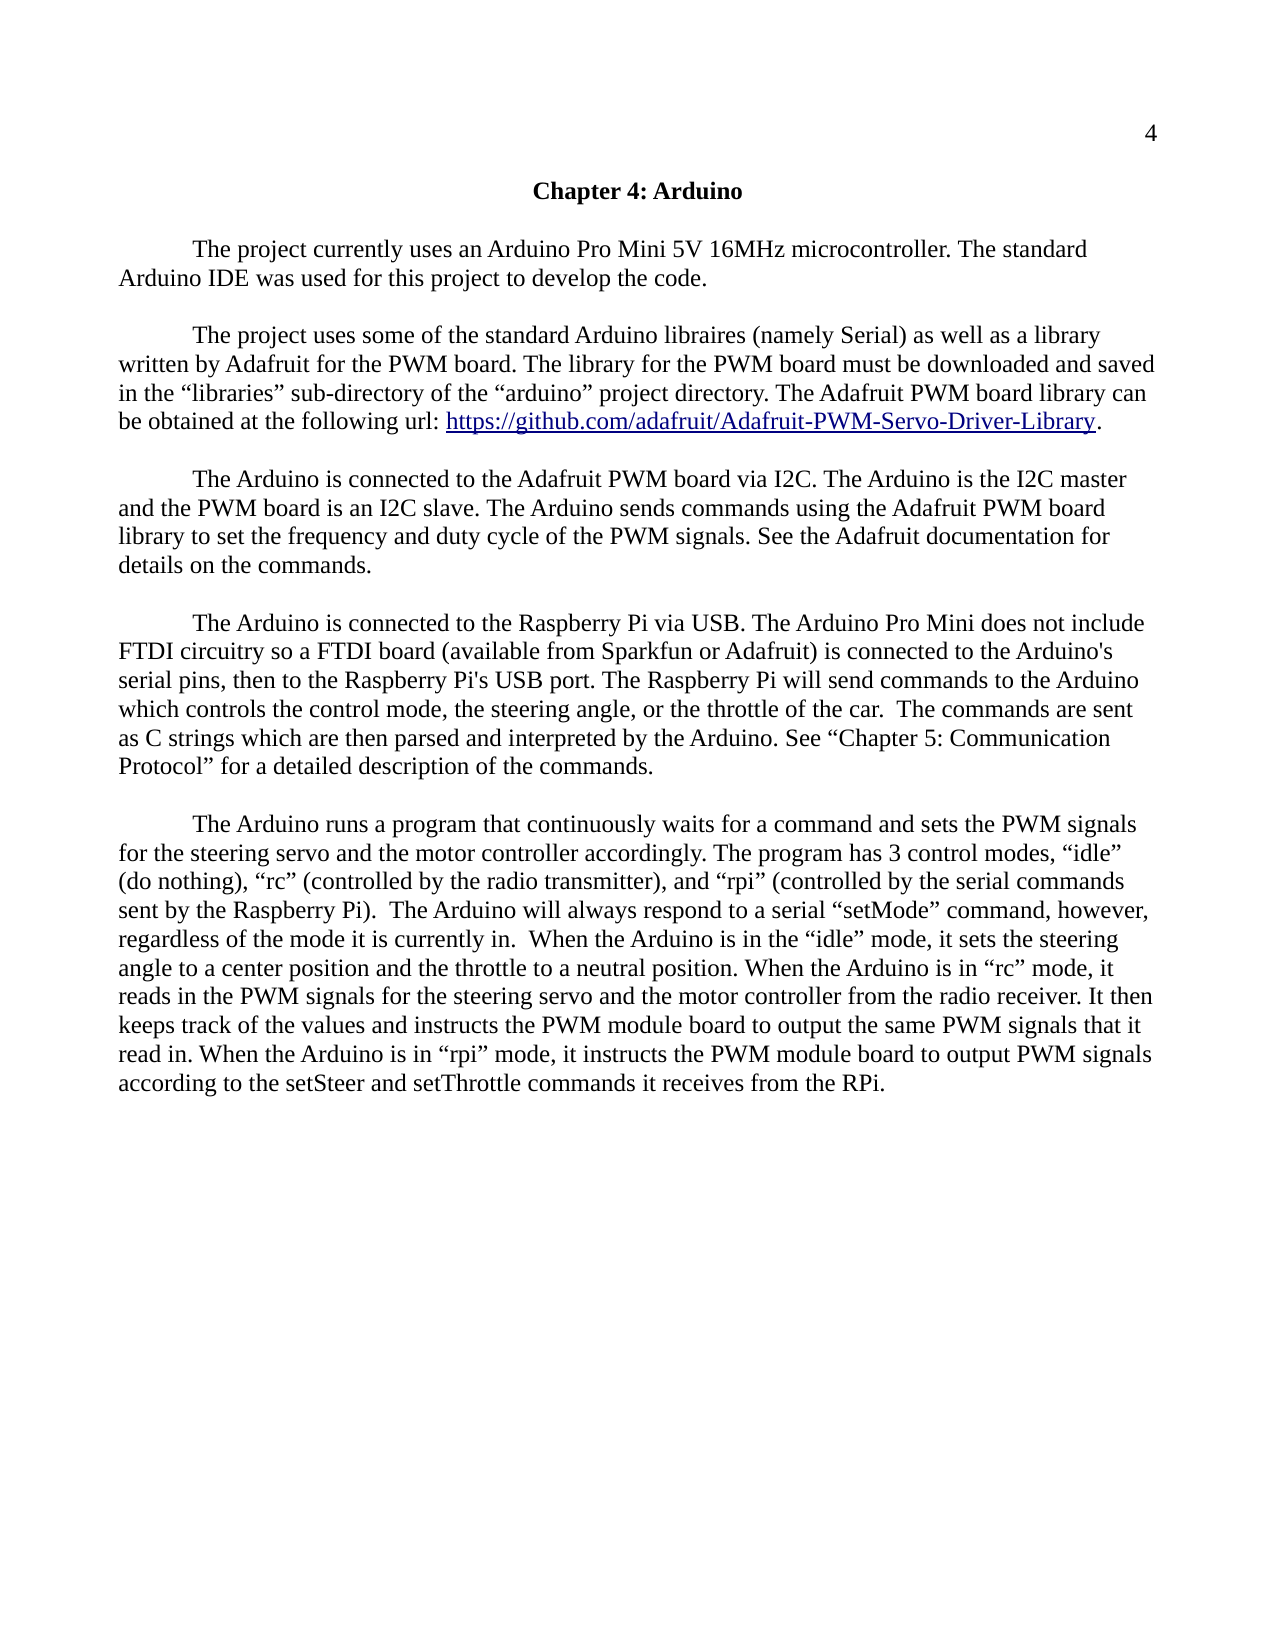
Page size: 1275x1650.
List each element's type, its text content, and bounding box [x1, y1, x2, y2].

text The Arduino is connected to the Adafruit PWM board via I2C. The Arduino is the I2C master and the PWM board is an I2C slave. The Arduino sends commands using the Adafruit PWM board library to set the frequency and duty cycle of the PWM signals. See the Adafruit documentation for details on the commands. [118, 464, 1157, 579]
text Chapter 4: Arduino [118, 176, 1157, 205]
text The Arduino runs a program that continuously waits for a command and sets the PWM signals for the steering servo and the motor controller accordingly. The program has 3 control modes, “idle” (do nothing), “rc” (controlled by the radio transmitter), and “rpi” (controlled by the serial commands sent by the Raspberry Pi). The Arduino will always respond to a serial “setMode” command, however, regardless of the mode it is currently in. When the Arduino is in the “idle” mode, it sets the steering angle to a center position and the throttle to a neutral position. When the Arduino is in “rc” mode, it reads in the PWM signals for the steering servo and the motor controller from the radio receiver. It then keeps track of the values and instructs the PWM module board to output the same PWM signals that it read in. When the Arduino is in “rpi” mode, it instructs the PWM module board to output PWM signals according to the setSteer and setThrottle commands it receives from the RPi. [118, 809, 1157, 1096]
text The project currently uses an Arduino Pro Mini 5V 16MHz microcontroller. The standard Arduino IDE was used for this project to develop the code. [118, 234, 1157, 291]
text The project uses some of the standard Arduino libraires (namely Serial) as well as a library written by Adafruit for the PWM board. The library for the PWM board must be downloaded and saved in the “libraries” sub-directory of the “arduino” project directory. The Adafruit PWM board library can be obtained at the following url: https://github.com/adafruit/Adafruit-PWM-Servo-Driver-Library. [118, 320, 1157, 435]
text The Arduino is connected to the Raspberry Pi via USB. The Arduino Pro Mini does not include FTDI circuitry so a FTDI board (available from Sparkfun or Adafruit) is connected to the Arduino's serial pins, then to the Raspberry Pi's USB port. The Raspberry Pi will send commands to the Arduino which controls the control mode, the steering angle, or the throttle of the car. The commands are sent as C strings which are then parsed and interpreted by the Arduino. See “Chapter 5: Communication Protocol” for a detailed description of the commands. [118, 608, 1157, 780]
